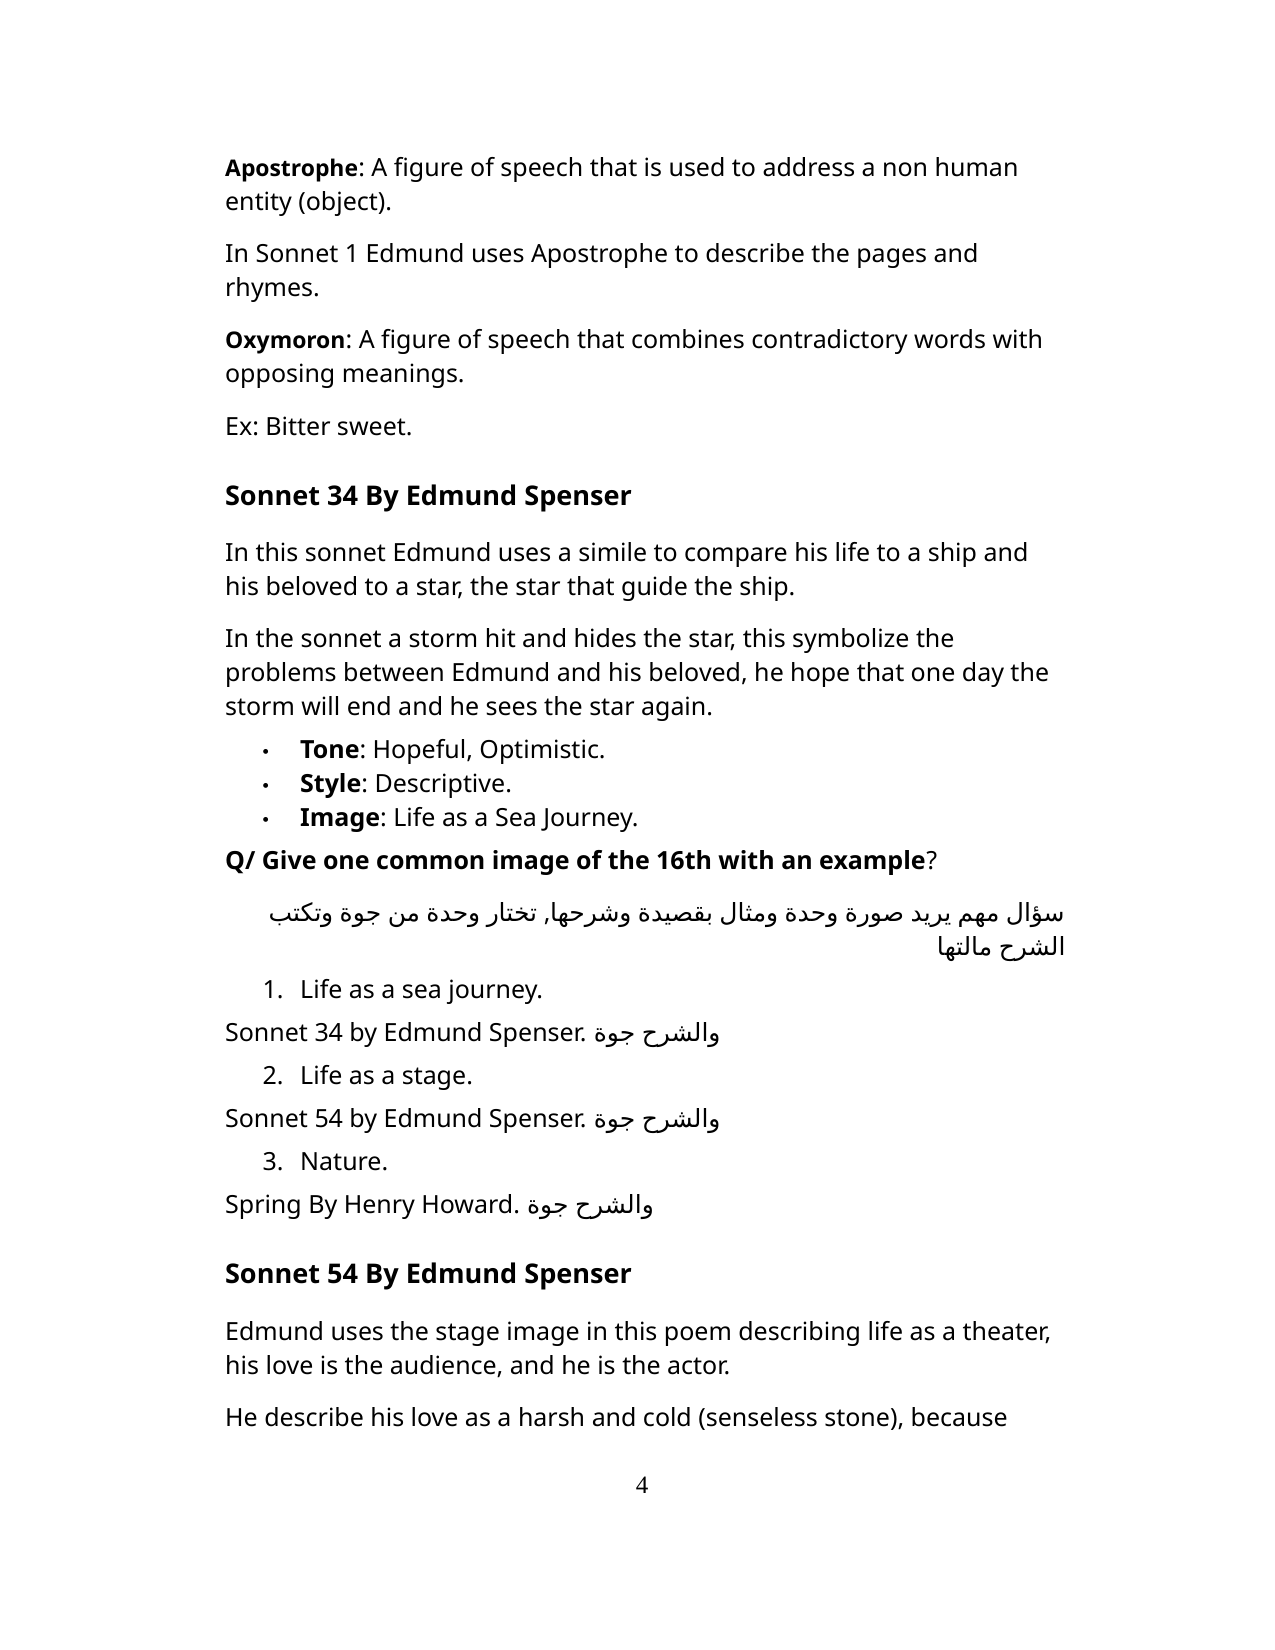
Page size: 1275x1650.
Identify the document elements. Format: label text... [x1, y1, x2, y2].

list Nature. [262, 1144, 1065, 1178]
text He describe his love as a harsh and cold (senseless stone), because [225, 1399, 1065, 1433]
list Image: Life as a Sea Journey. [262, 800, 1065, 834]
text Sonnet 34 by Edmund Spenser. والشرح جوة [225, 1015, 1065, 1049]
text سؤال مهم يريد صورة وحدة ومثال بقصيدة وشرحها, تختار وحدة من جوة وتكتب الشرح مالتها [225, 895, 1065, 963]
text Q/ Give one common image of the 16th with an example? [225, 843, 1065, 877]
text Ex: Bitter sweet. [225, 408, 1065, 442]
text Apostrophe: A figure of speech that is used to address a non human entity (object). [225, 150, 1065, 218]
list Life as a stage. [262, 1058, 1065, 1092]
text Oxymoron: A figure of speech that combines contradictory words with opposing meanings. [225, 322, 1065, 390]
list Tone: Hopeful, Optimistic. [262, 732, 1065, 766]
text Spring By Henry Howard. والشرح جوة [225, 1187, 1065, 1221]
subtitle Sonnet 54 By Edmund Spenser [225, 1255, 1065, 1292]
list Style: Descriptive. [262, 766, 1065, 800]
text Sonnet 54 by Edmund Spenser. والشرح جوة [225, 1101, 1065, 1135]
text Edmund uses the stage image in this poem describing life as a theater, his love is the audience, and he is the actor. [225, 1313, 1065, 1381]
text In Sonnet 1 Edmund uses Apostrophe to describe the pages and rhymes. [225, 236, 1065, 304]
text In the sonnet a storm hit and hides the star, this symbolize the problems between Edmund and his beloved, he hope that one day the storm will end and he sees the star again. [225, 621, 1065, 723]
list Life as a sea journey. [262, 972, 1065, 1006]
subtitle Sonnet 34 By Edmund Spenser [225, 476, 1065, 513]
text In this sonnet Edmund uses a simile to compare his life to a ship and his beloved to a star, the star that guide the ship. [225, 534, 1065, 603]
